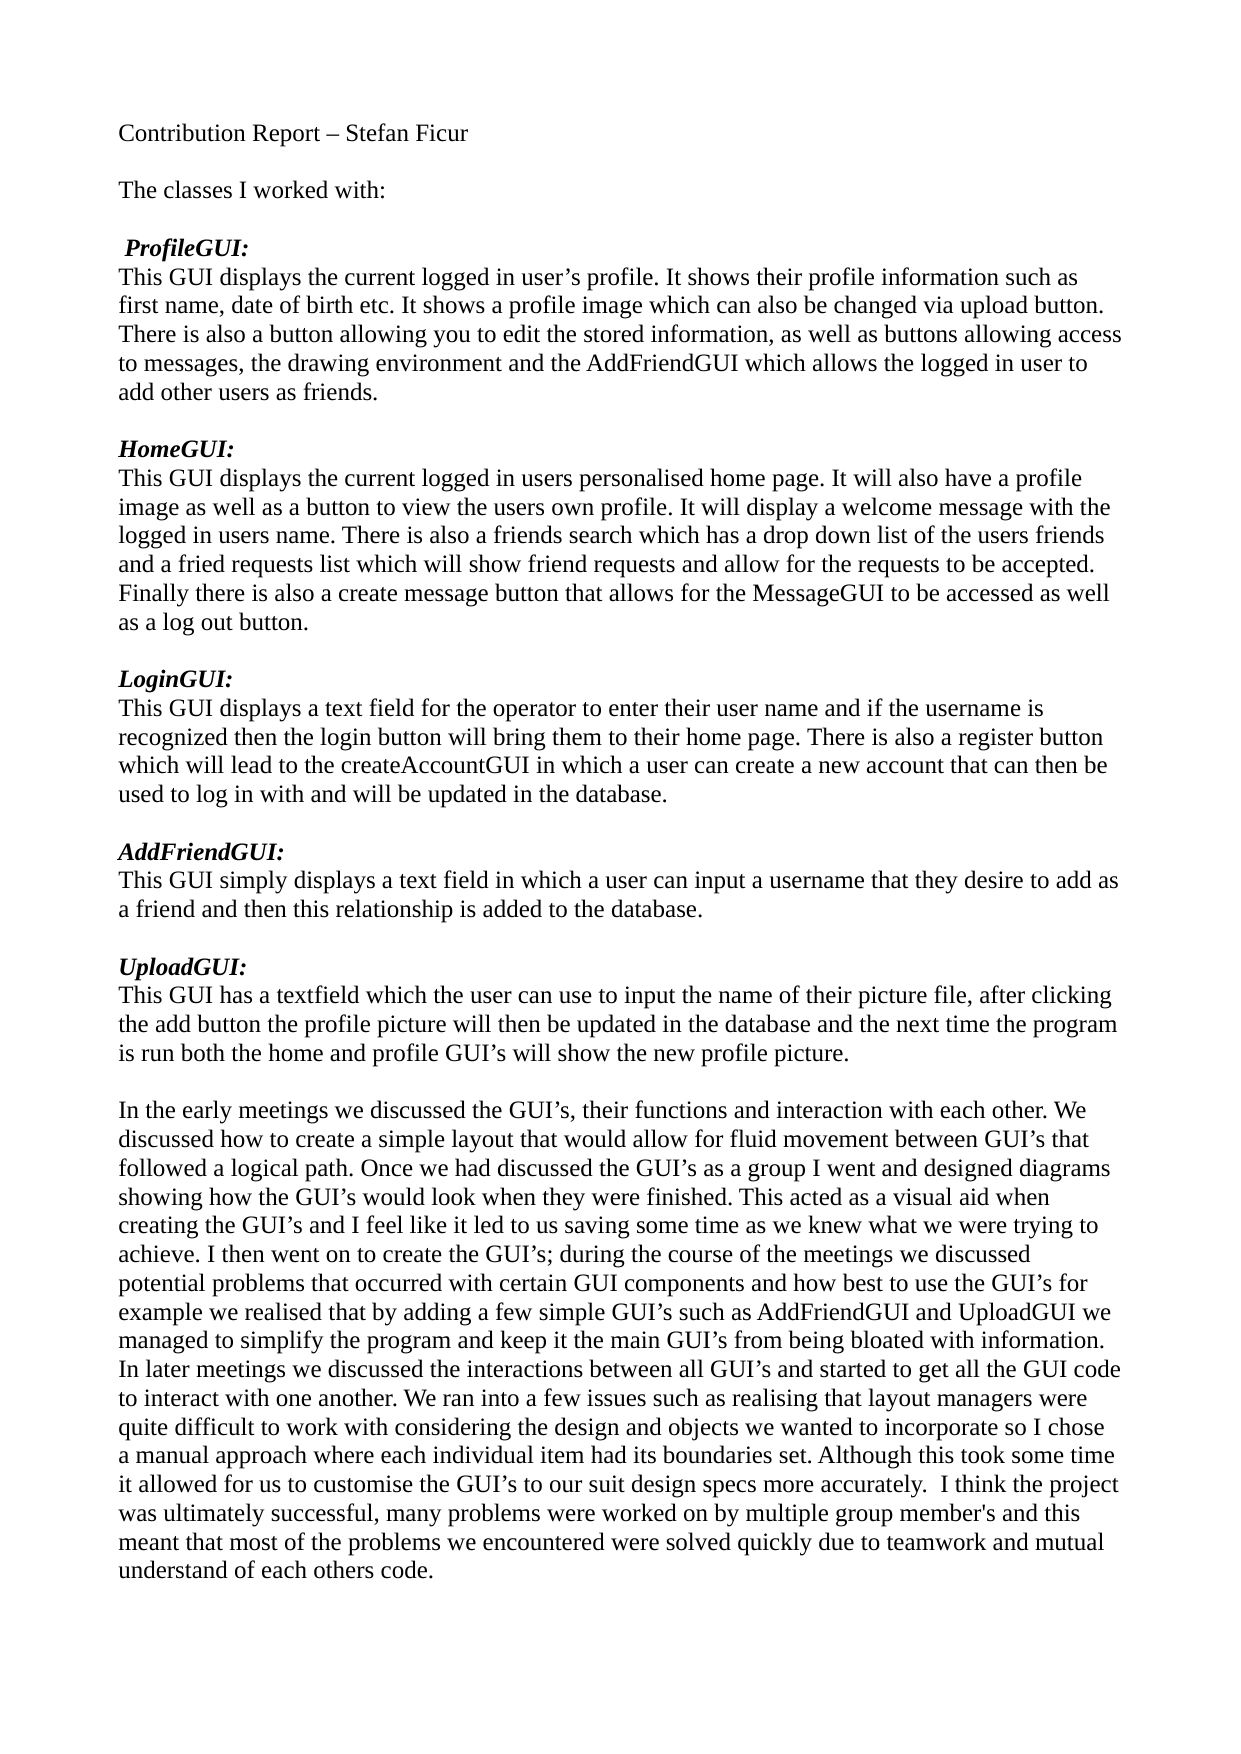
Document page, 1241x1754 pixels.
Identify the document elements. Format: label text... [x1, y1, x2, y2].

text HomeGUI: [118, 434, 1122, 463]
text The classes I worked with: [118, 176, 1122, 204]
text This GUI displays a text field for the operator to enter their user name and if the username is recognized then the login button will bring them to their home page. There is also a register button which will lead to the createAccountGUI in which a user can create a new account that can then be used to log in with and will be updated in the database. [118, 693, 1122, 808]
text This GUI has a textfield which the user can use to input the name of their picture file, after clicking the add button the profile picture will then be updated in the database and the next time the program is run both the home and profile GUI’s will show the new profile picture. [118, 981, 1122, 1067]
text AddFriendGUI: [118, 837, 1122, 866]
text ProfileGUI: [118, 233, 1122, 262]
text Contribution Report – Stefan Ficur [118, 118, 1122, 147]
text This GUI displays the current logged in users personalised home page. It will also have a profile image as well as a button to view the users own profile. It will display a welcome message with the logged in users name. There is also a friends search which has a drop down list of the users friends and a fried requests list which will show friend requests and allow for the requests to be accepted. Finally there is also a create message button that allows for the MessageGUI to be accessed as well as a log out button. [118, 463, 1122, 636]
text LoginGUI: [118, 664, 1122, 693]
text This GUI displays the current logged in user’s profile. It shows their profile information such as first name, date of birth etc. It shows a profile image which can also be changed via upload button. There is also a button allowing you to edit the stored information, as well as buttons allowing access to messages, the drawing environment and the AddFriendGUI which allows the logged in user to add other users as friends. [118, 262, 1122, 406]
text This GUI simply displays a text field in which a user can input a username that they desire to add as a friend and then this relationship is added to the database. [118, 866, 1122, 923]
text In the early meetings we discussed the GUI’s, their functions and interaction with each other. We discussed how to create a simple layout that would allow for fluid movement between GUI’s that followed a logical path. Once we had discussed the GUI’s as a group I went and designed diagrams showing how the GUI’s would look when they were finished. This acted as a visual aid when creating the GUI’s and I feel like it led to us saving some time as we knew what we were trying to achieve. I then went on to create the GUI’s; during the course of the meetings we discussed potential problems that occurred with certain GUI components and how best to use the GUI’s for example we realised that by adding a few simple GUI’s such as AddFriendGUI and UploadGUI we managed to simplify the program and keep it the main GUI’s from being bloated with information. In later meetings we discussed the interactions between all GUI’s and started to get all the GUI code to interact with one another. We ran into a few issues such as realising that layout managers were quite difficult to work with considering the design and objects we wanted to incorporate so I chose a manual approach where each individual item had its boundaries set. Although this took some time it allowed for us to customise the GUI’s to our suit design specs more accurately. I think the project was ultimately successful, many problems were worked on by multiple group member's and this meant that most of the problems we encountered were solved quickly due to teamwork and mutual understand of each others code. [118, 1096, 1122, 1584]
text UploadGUI: [118, 952, 1122, 981]
